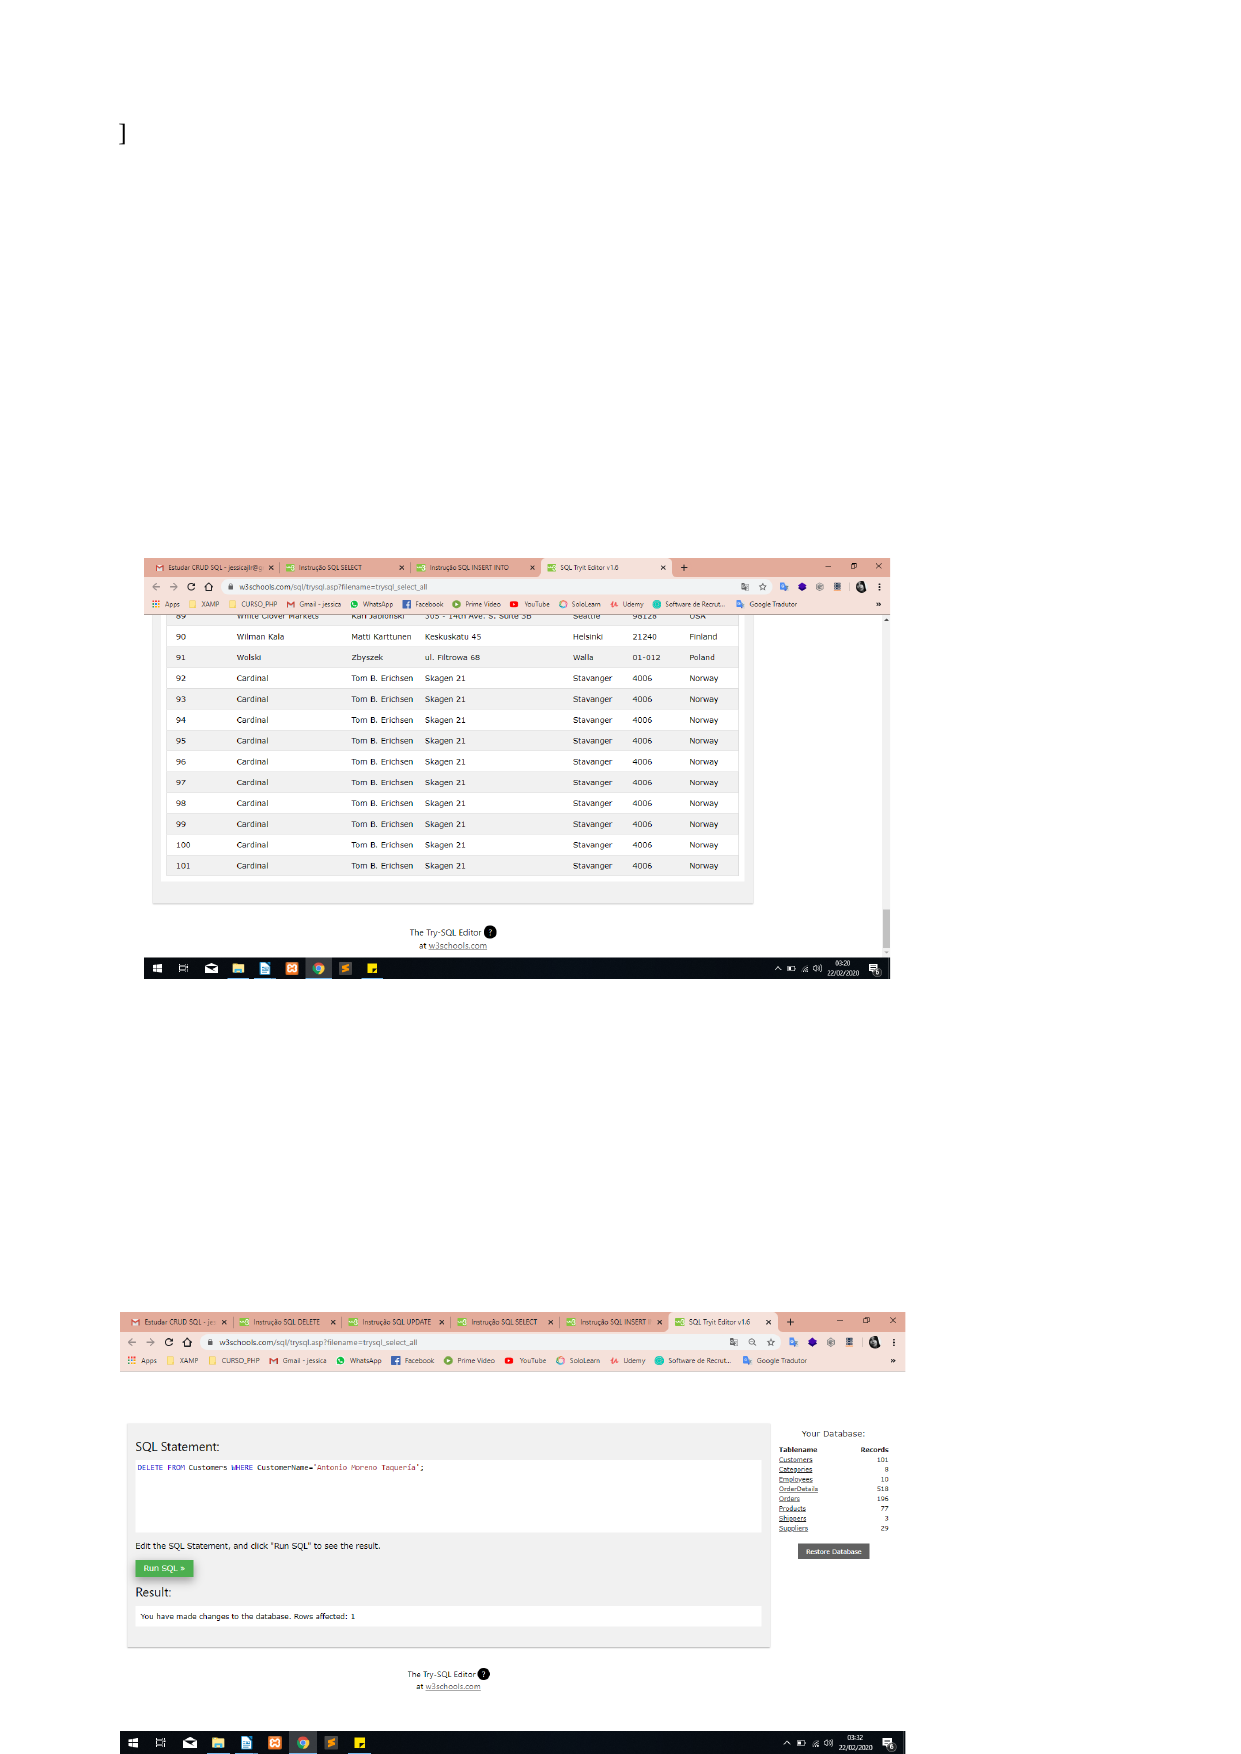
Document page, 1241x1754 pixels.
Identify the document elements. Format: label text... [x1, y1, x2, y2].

text ] [118, 118, 1122, 147]
picture [120, 1312, 906, 1754]
picture [144, 558, 890, 979]
